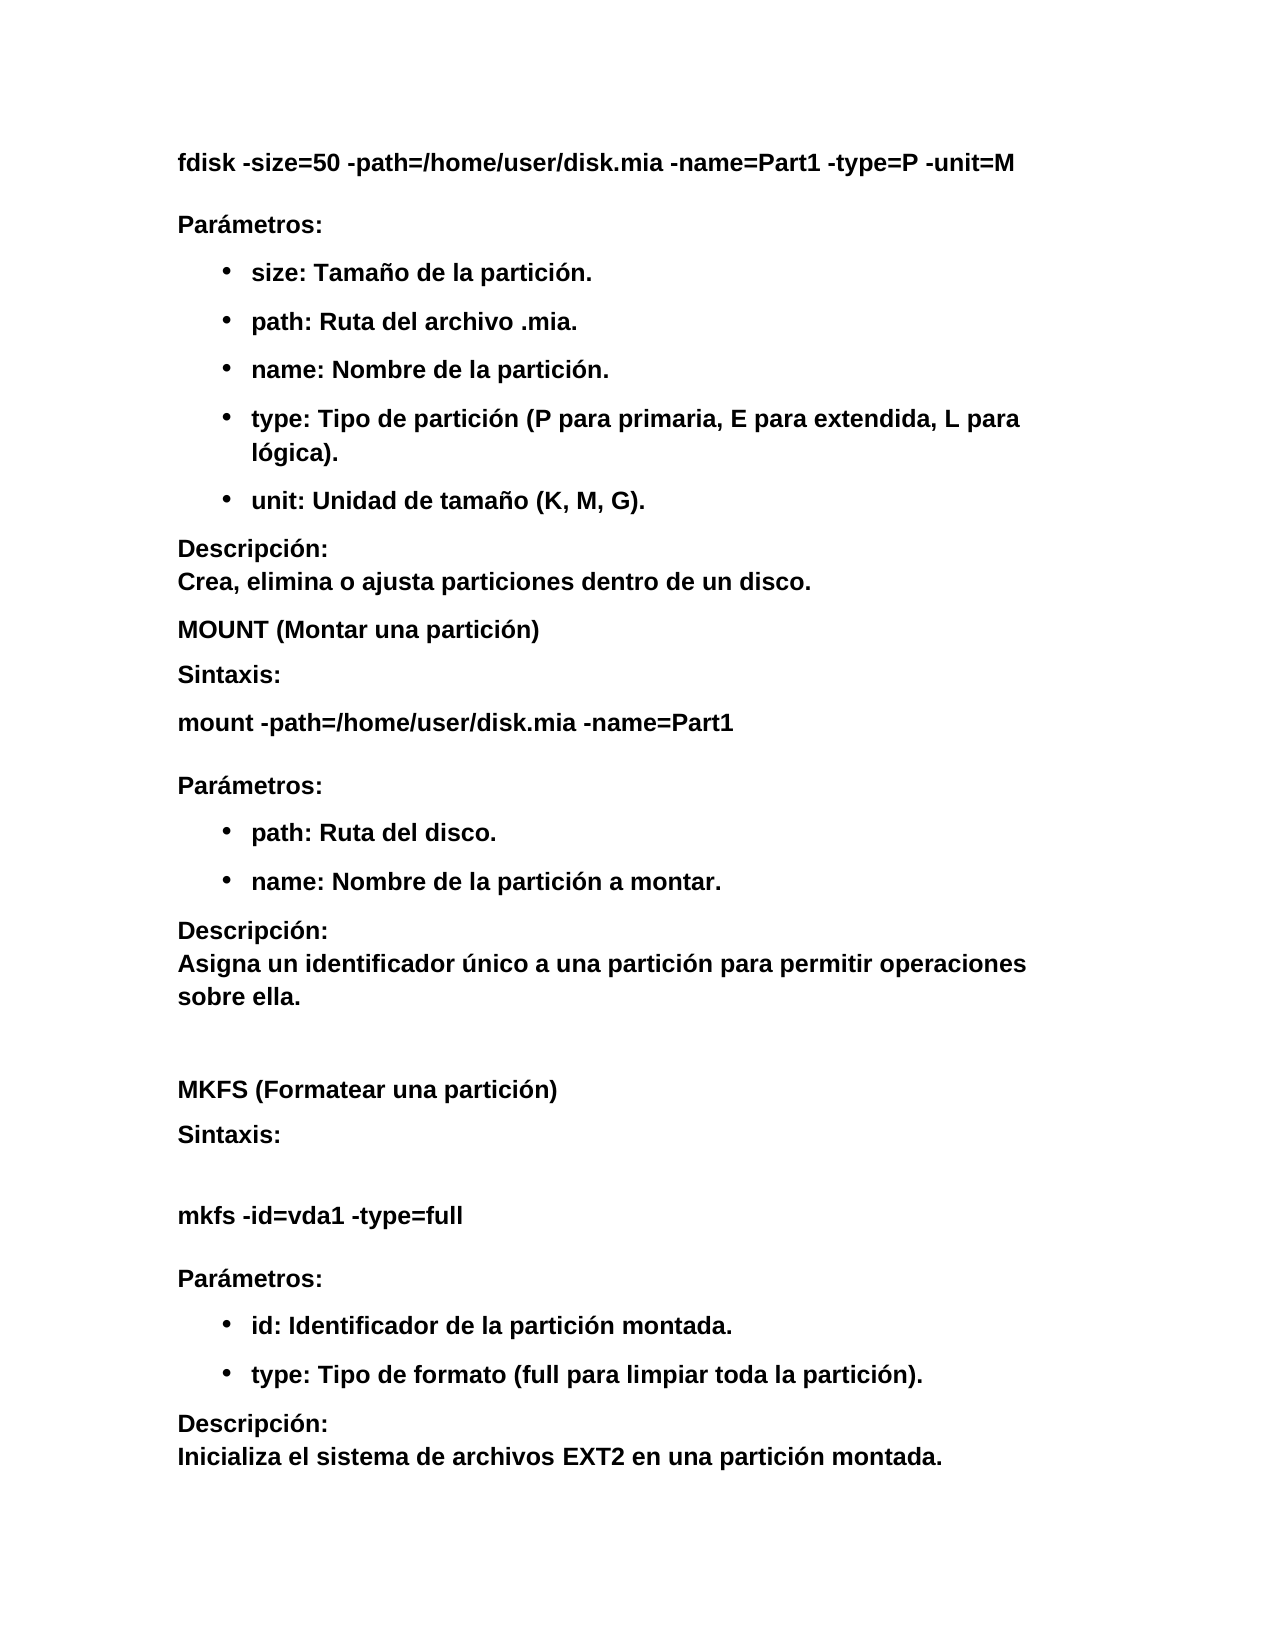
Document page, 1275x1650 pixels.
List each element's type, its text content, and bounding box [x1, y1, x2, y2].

text fdisk -size=50 -path=/home/user/disk.mia -name=Part1 -type=P -unit=M [177, 148, 1098, 176]
subtitle MKFS (Formatear una partición) [177, 1075, 1098, 1104]
text Parámetros: [177, 771, 1098, 799]
text mount -path=/home/user/disk.mia -name=Part1 [177, 708, 1098, 737]
list id: Identificador de la partición montada. [222, 1311, 1098, 1341]
text Sintaxis: [177, 661, 1098, 689]
list size: Tamaño de la partición. [222, 258, 1098, 287]
text Descripción: Asigna un identificador único a una partición para permitir operaciones sobre ella. [177, 916, 1098, 1011]
list path: Ruta del disco. [222, 818, 1098, 848]
list type: Tipo de formato (full para limpiar toda la partición). [222, 1360, 1098, 1390]
list unit: Unidad de tamaño (K, M, G). [222, 486, 1098, 515]
text Sintaxis: [177, 1120, 1098, 1149]
list name: Nombre de la partición. [222, 355, 1098, 385]
list name: Nombre de la partición a montar. [222, 867, 1098, 897]
text Descripción: Inicializa el sistema de archivos EXT2 en una partición montada. [177, 1409, 1098, 1470]
text Parámetros: [177, 1263, 1098, 1292]
text Descripción: Crea, elimina o ajusta particiones dentro de un disco. [177, 534, 1098, 596]
subtitle MOUNT (Montar una partición) [177, 615, 1098, 644]
list type: Tipo de partición (P para primaria, E para extendida, L para lógica). [222, 404, 1098, 467]
list path: Ruta del archivo .mia. [222, 306, 1098, 336]
text mkfs -id=vda1 -type=full [177, 1201, 1098, 1230]
text Parámetros: [177, 210, 1098, 239]
